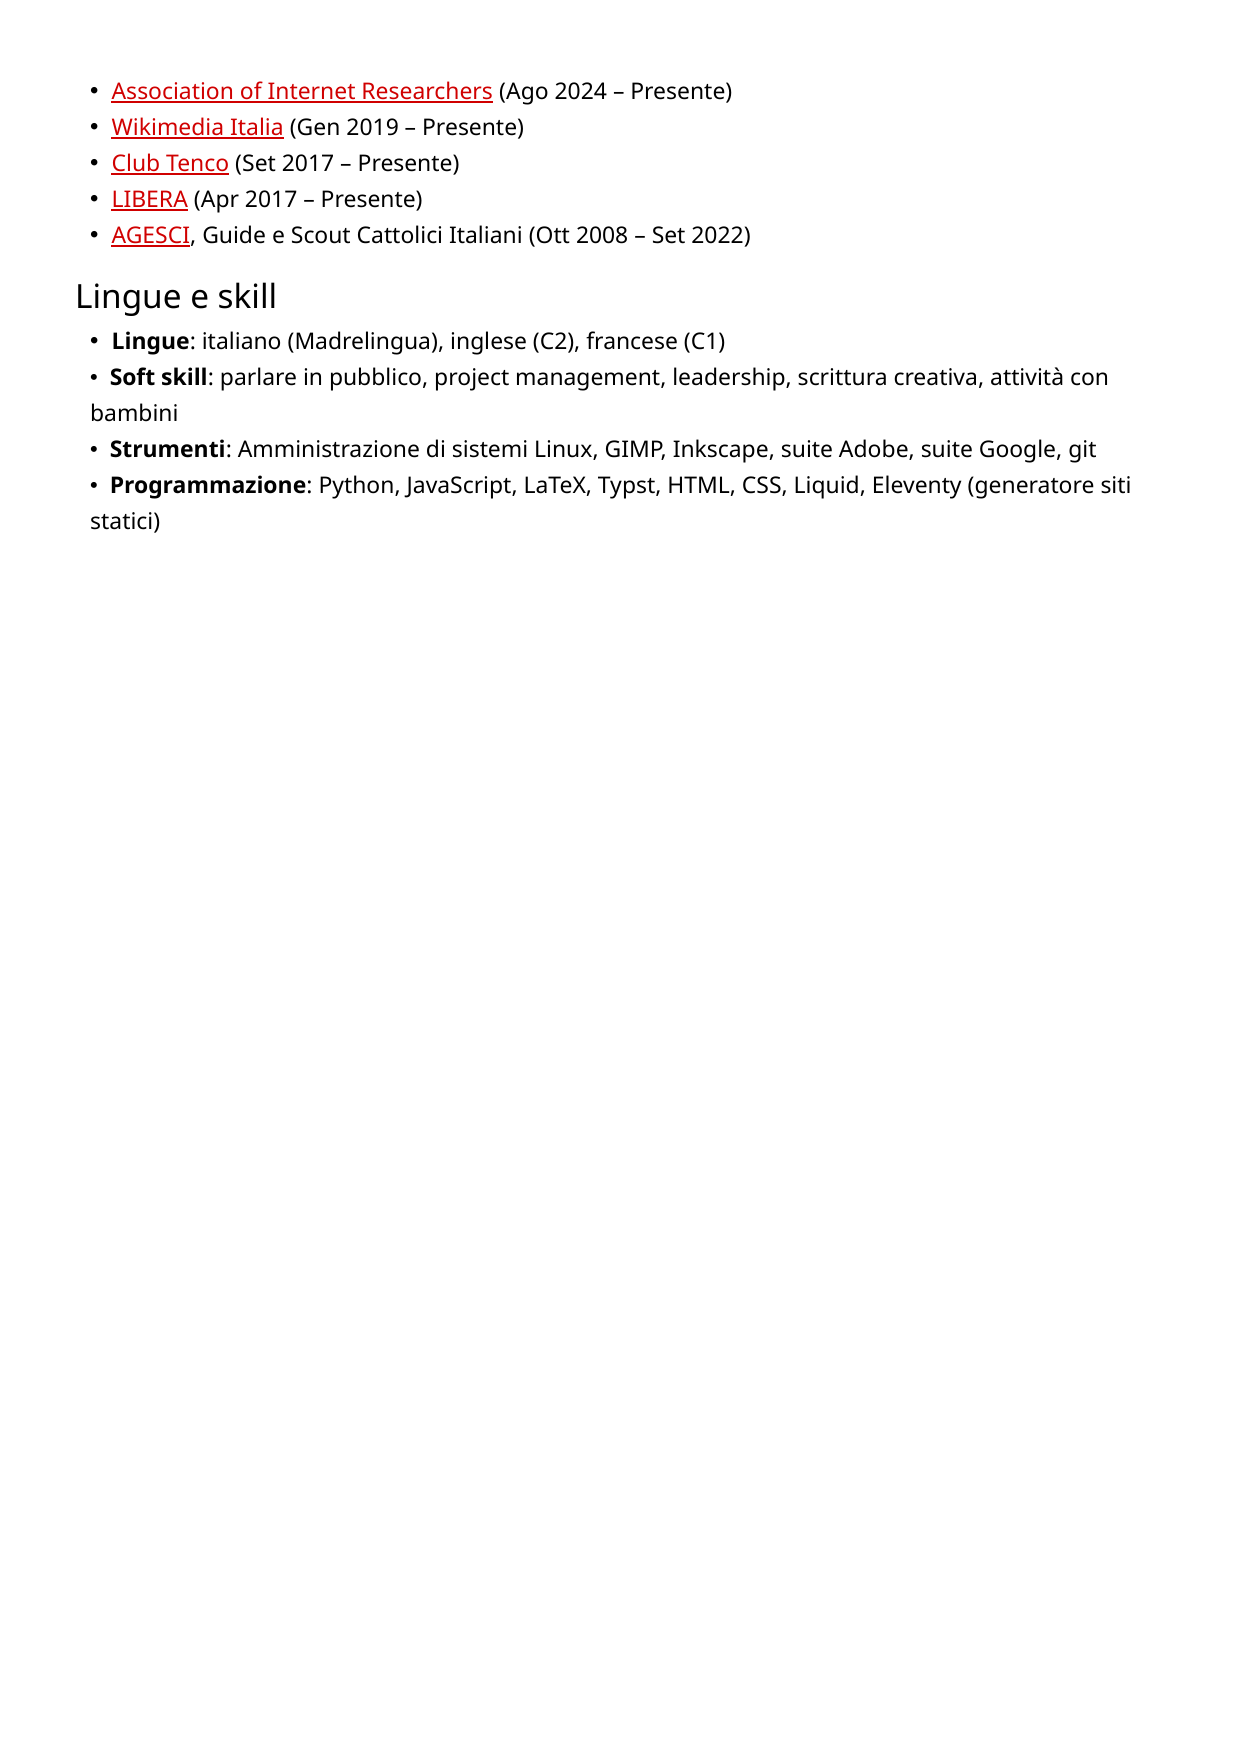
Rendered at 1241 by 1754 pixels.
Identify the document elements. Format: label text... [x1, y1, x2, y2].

list Club Tenco (Set 2017 – Presente) [90, 147, 1166, 178]
list Wikimedia Italia (Gen 2019 – Presente) [90, 111, 1166, 142]
list Lingue: italiano (Madrelingua), inglese (C2), francese (C1) [90, 325, 1166, 356]
subtitle Lingue e skill [75, 273, 1166, 318]
list AGESCI, Guide e Scout Cattolici Italiani (Ott 2008 – Set 2022) [90, 219, 1166, 250]
list LIBERA (Apr 2017 – Presente) [90, 183, 1166, 214]
list Programmazione: Python, JavaScript, LaTeX, Typst, HTML, CSS, Liquid, Eleventy (generatore siti statici) [90, 469, 1166, 536]
list Soft skill: parlare in pubblico, project management, leadership, scrittura creativa, attività con bambini [90, 361, 1166, 428]
list Strumenti: Amministrazione di sistemi Linux, GIMP, Inkscape, suite Adobe, suite Google, git [90, 433, 1166, 464]
list Association of Internet Researchers (Ago 2024 – Presente) [90, 75, 1166, 106]
